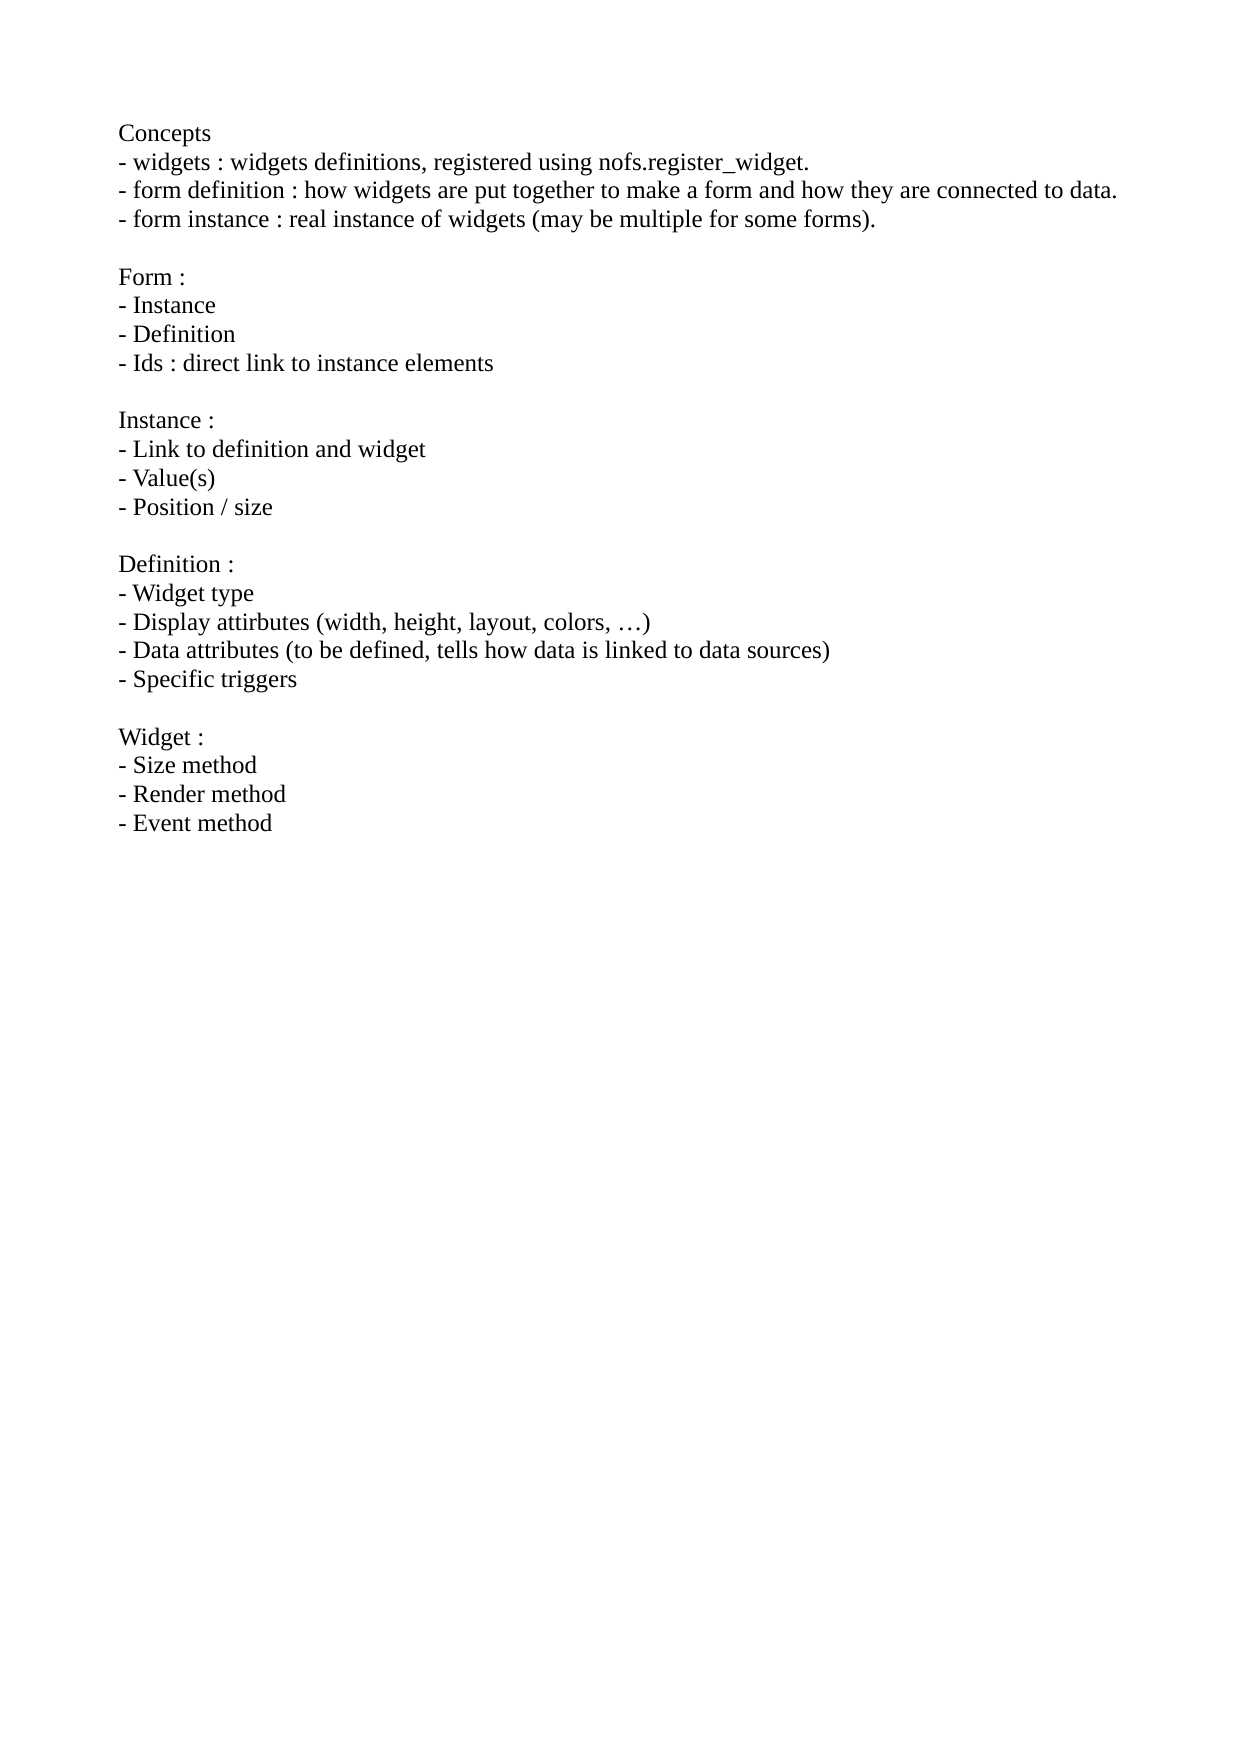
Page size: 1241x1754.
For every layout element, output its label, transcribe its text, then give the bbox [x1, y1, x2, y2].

text - widgets : widgets definitions, registered using nofs.register_widget. [118, 147, 1122, 176]
text - Data attributes (to be defined, tells how data is linked to data sources) [118, 636, 1122, 664]
text - Value(s) [118, 463, 1122, 492]
text Form : [118, 262, 1122, 291]
text - Definition [118, 319, 1122, 348]
text Definition : [118, 549, 1122, 578]
text - Widget type [118, 578, 1122, 607]
text - Event method [118, 808, 1122, 837]
text - Ids : direct link to instance elements [118, 348, 1122, 377]
text - Size method [118, 751, 1122, 779]
text - form definition : how widgets are put together to make a form and how they are connected to data. [118, 176, 1122, 204]
text - Instance [118, 291, 1122, 319]
text Widget : [118, 722, 1122, 751]
text - Display attirbutes (width, height, layout, colors, …) [118, 607, 1122, 636]
text - Specific triggers [118, 664, 1122, 693]
text - Position / size [118, 492, 1122, 521]
text Instance : [118, 406, 1122, 434]
text Concepts [118, 118, 1122, 147]
text - form instance : real instance of widgets (may be multiple for some forms). [118, 204, 1122, 233]
text - Link to definition and widget [118, 434, 1122, 463]
text - Render method [118, 779, 1122, 808]
